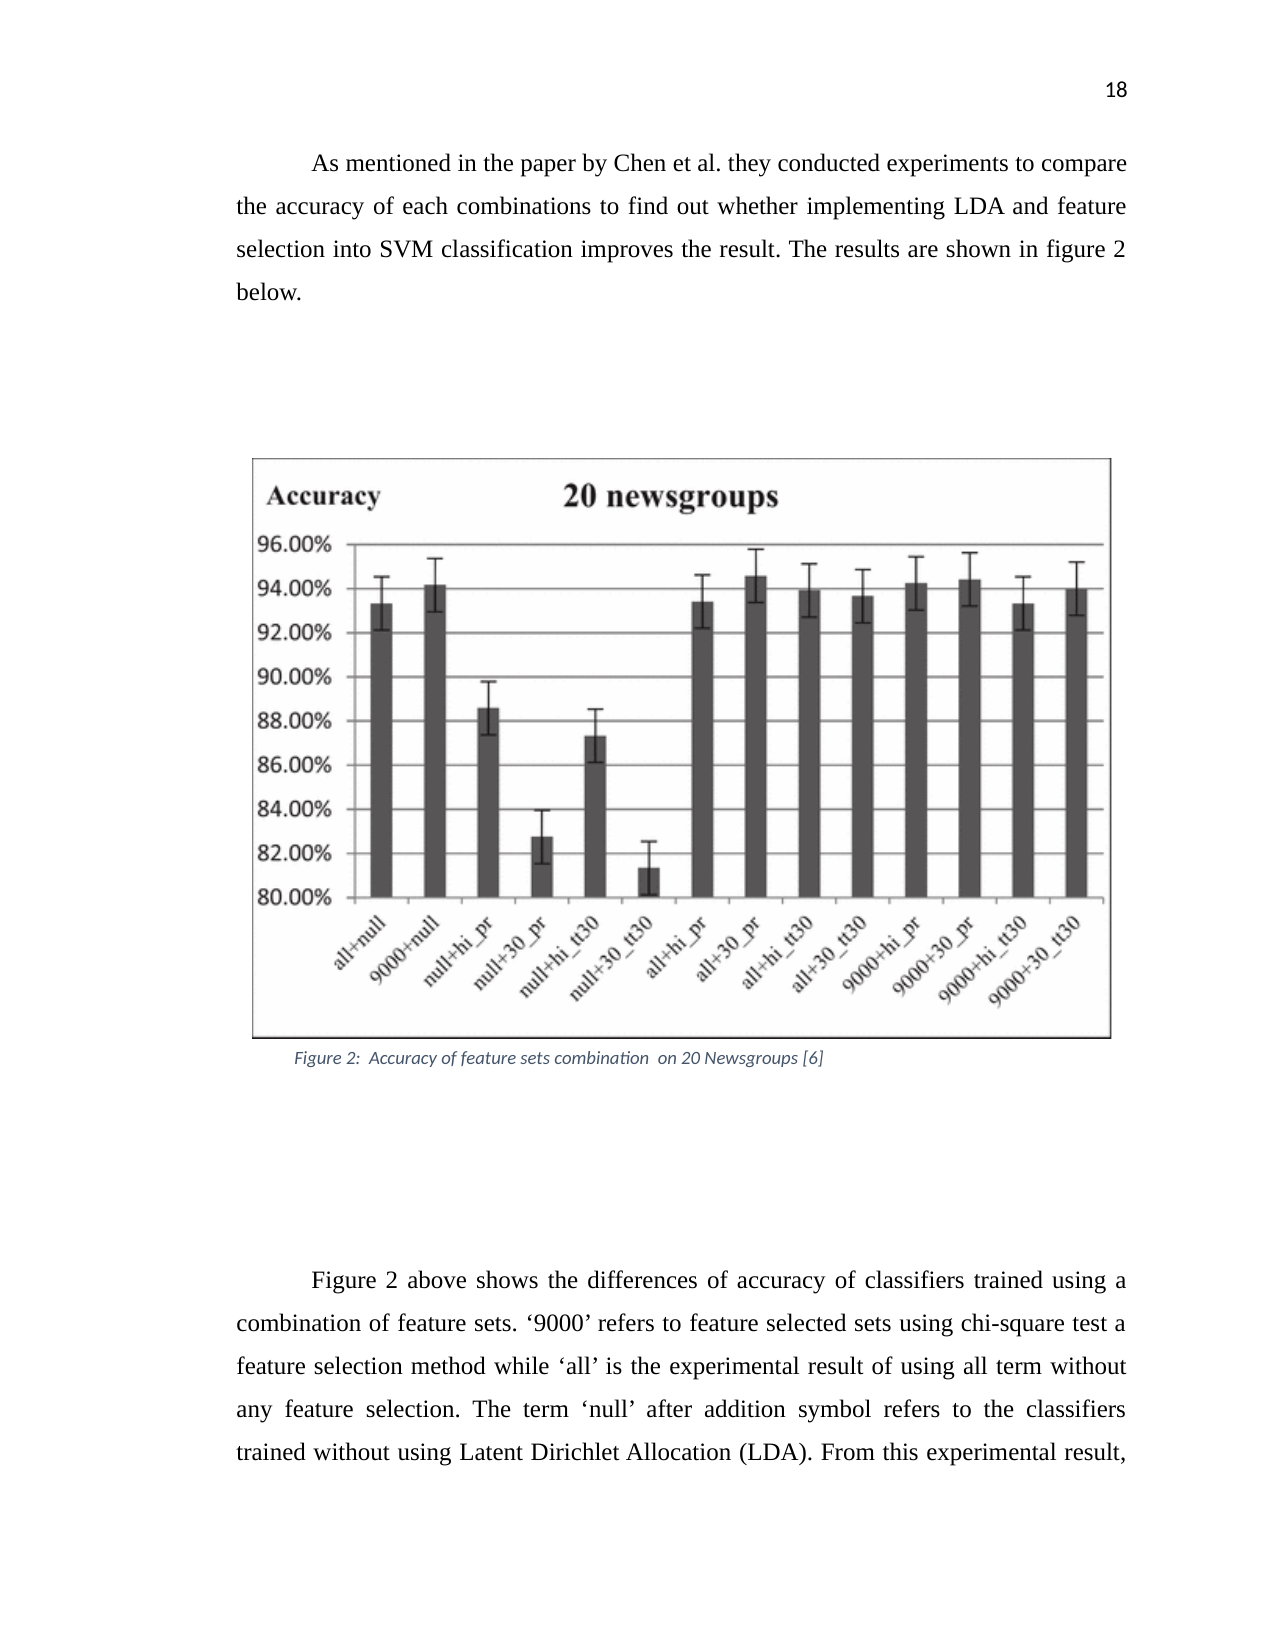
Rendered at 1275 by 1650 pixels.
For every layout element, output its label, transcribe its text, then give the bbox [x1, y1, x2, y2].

text Figure 2 above shows the differences of accuracy of classifiers trained using a combination of feature sets. ‘9000’ refers to feature selected sets using chi-square test a feature selection method while ‘all’ is the experimental result of using all term without any feature selection. The term ‘null’ after addition symbol refers to the classifiers trained without using Latent Dirichlet Allocation (LDA). From this experimental result, [236, 1265, 1127, 1466]
text As mentioned in the paper by Chen et al. they conducted experiments to compare the accuracy of each combinations to find out whether implementing LDA and feature selection into SVM classification improves the result. The results are shown in figure 2 below. [236, 148, 1127, 306]
picture [252, 458, 1112, 1039]
text Figure 2: Accuracy of feature sets combination on 20 Newsgroups [ CITATION Yaw16 \l 1033 ] [294, 1046, 1153, 1069]
